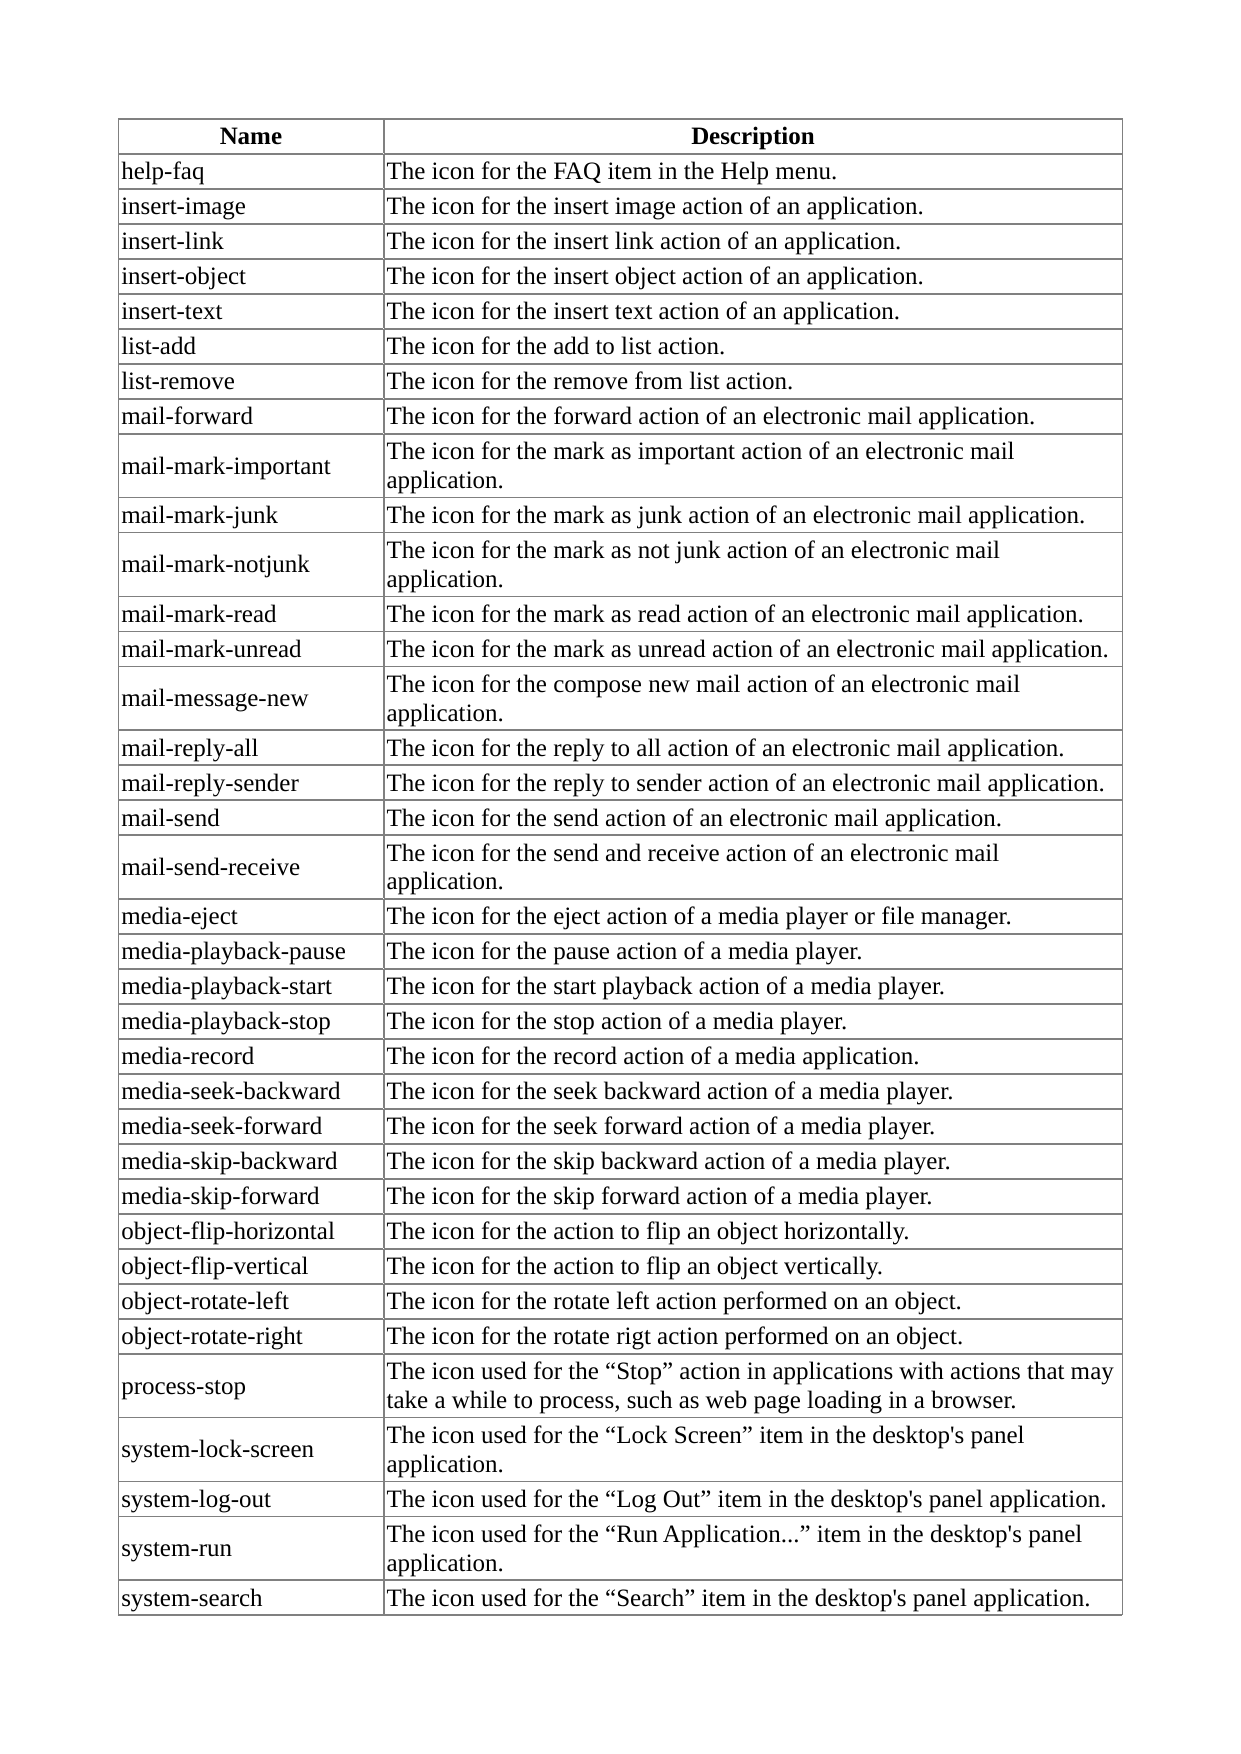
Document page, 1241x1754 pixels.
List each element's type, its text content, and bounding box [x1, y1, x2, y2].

table_cell The icon for the send action of an electronic mail application. [385, 801, 1122, 834]
table_cell The icon used for the “Log Out” item in the desktop's panel application. [385, 1482, 1122, 1516]
table_cell The icon for the reply to all action of an electronic mail application. [385, 731, 1122, 764]
table_cell mail-message-new [119, 667, 383, 729]
table_cell system-run [119, 1517, 383, 1579]
table_cell The icon for the action to flip an object vertically. [385, 1250, 1122, 1283]
table_cell process-stop [119, 1355, 383, 1417]
table_cell system-log-out [119, 1482, 383, 1516]
table_cell The icon used for the “Lock Screen” item in the desktop's panel application. [385, 1418, 1122, 1481]
table_cell The icon for the seek forward action of a media player. [385, 1110, 1122, 1143]
table_cell insert-link [119, 225, 383, 258]
table_cell The icon for the reply to sender action of an electronic mail application. [385, 766, 1122, 799]
table_cell object-rotate-right [119, 1320, 383, 1353]
table_cell The icon for the forward action of an electronic mail application. [385, 400, 1122, 433]
table_cell mail-mark-junk [119, 498, 383, 532]
table_cell The icon used for the “Run Application...” item in the desktop's panel application. [385, 1517, 1122, 1579]
table_cell The icon for the stop action of a media player. [385, 1005, 1122, 1038]
table_cell The icon for the pause action of a media player. [385, 935, 1122, 968]
table_cell The icon for the start playback action of a media player. [385, 970, 1122, 1003]
table_cell media-skip-forward [119, 1180, 383, 1213]
table_cell system-lock-screen [119, 1418, 383, 1481]
table_cell mail-send-receive [119, 836, 383, 898]
table_cell media-playback-pause [119, 935, 383, 968]
table_cell list-add [119, 330, 383, 363]
table_cell mail-send [119, 801, 383, 834]
table_cell The icon for the insert link action of an application. [385, 225, 1122, 258]
table_cell mail-mark-unread [119, 632, 383, 666]
table_cell The icon for the mark as not junk action of an electronic mail application. [385, 533, 1122, 596]
table_cell mail-reply-sender [119, 766, 383, 799]
table_cell media-skip-backward [119, 1145, 383, 1178]
table_cell The icon for the add to list action. [385, 330, 1122, 363]
table_cell media-eject [119, 900, 383, 933]
table_cell The icon for the insert image action of an application. [385, 190, 1122, 223]
table_header Name [119, 120, 383, 153]
table_cell object-rotate-left [119, 1285, 383, 1318]
table_cell media-seek-forward [119, 1110, 383, 1143]
table_header Description [385, 120, 1122, 153]
table_cell The icon for the seek backward action of a media player. [385, 1075, 1122, 1108]
table_cell The icon for the eject action of a media player or file manager. [385, 900, 1122, 933]
table_cell insert-text [119, 295, 383, 328]
table_cell The icon for the mark as junk action of an electronic mail application. [385, 498, 1122, 532]
table_cell mail-mark-notjunk [119, 533, 383, 596]
table_cell mail-reply-all [119, 731, 383, 764]
table_cell media-record [119, 1040, 383, 1073]
table_cell The icon for the send and receive action of an electronic mail application. [385, 836, 1122, 898]
table_cell object-flip-horizontal [119, 1215, 383, 1248]
table_cell media-playback-stop [119, 1005, 383, 1038]
table_cell media-seek-backward [119, 1075, 383, 1108]
table_cell insert-image [119, 190, 383, 223]
table_cell The icon for the skip backward action of a media player. [385, 1145, 1122, 1178]
table_cell The icon for the mark as important action of an electronic mail application. [385, 435, 1122, 497]
table_cell mail-mark-read [119, 597, 383, 631]
table_cell object-flip-vertical [119, 1250, 383, 1283]
table_cell The icon for the insert object action of an application. [385, 260, 1122, 293]
table_cell help-faq [119, 155, 383, 188]
table_cell media-playback-start [119, 970, 383, 1003]
table_cell The icon for the mark as read action of an electronic mail application. [385, 597, 1122, 631]
table_cell The icon used for the “Stop” action in applications with actions that may take a while to process, such as web page loading in a browser. [385, 1355, 1122, 1417]
table_cell The icon for the compose new mail action of an electronic mail application. [385, 667, 1122, 729]
table_cell mail-mark-important [119, 435, 383, 497]
table_cell The icon used for the “Search” item in the desktop's panel application. [385, 1581, 1122, 1614]
table_cell The icon for the FAQ item in the Help menu. [385, 155, 1122, 188]
table_cell The icon for the insert text action of an application. [385, 295, 1122, 328]
table_cell The icon for the action to flip an object horizontally. [385, 1215, 1122, 1248]
table_cell mail-forward [119, 400, 383, 433]
table_cell The icon for the remove from list action. [385, 365, 1122, 398]
table_cell insert-object [119, 260, 383, 293]
table_cell system-search [119, 1581, 383, 1614]
table_cell The icon for the rotate left action performed on an object. [385, 1285, 1122, 1318]
table_cell The icon for the rotate rigt action performed on an object. [385, 1320, 1122, 1353]
table_cell list-remove [119, 365, 383, 398]
table_cell The icon for the skip forward action of a media player. [385, 1180, 1122, 1213]
table_cell The icon for the mark as unread action of an electronic mail application. [385, 632, 1122, 666]
table_cell The icon for the record action of a media application. [385, 1040, 1122, 1073]
